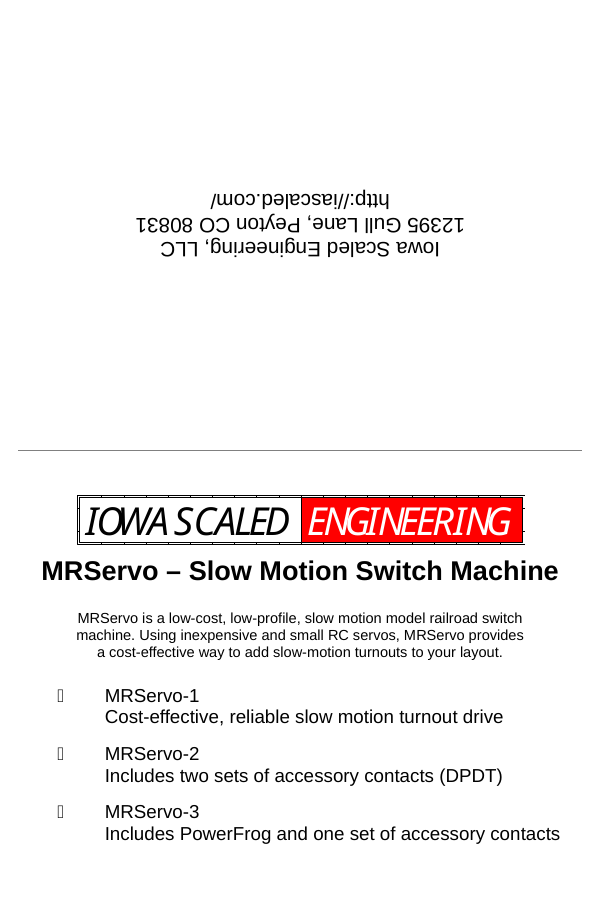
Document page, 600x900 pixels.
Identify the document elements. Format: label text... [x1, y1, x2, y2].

text MRServo is a low-cost, low-profile, slow motion model railroad switch machine. Using inexpensive and small RC servos, MRServo provides a cost-effective way to add slow-motion turnouts to your layout. [75, 610, 525, 661]
text  MRServo-3 Includes PowerFrog and one set of accessory contacts [37, 801, 562, 844]
text MRServo – Slow Motion Switch Machine [37, 555, 562, 586]
text  MRServo-1 Cost-effective, reliable slow motion turnout drive [37, 684, 562, 728]
text  MRServo-2 Includes two sets of accessory contacts (DPDT) [37, 743, 562, 786]
